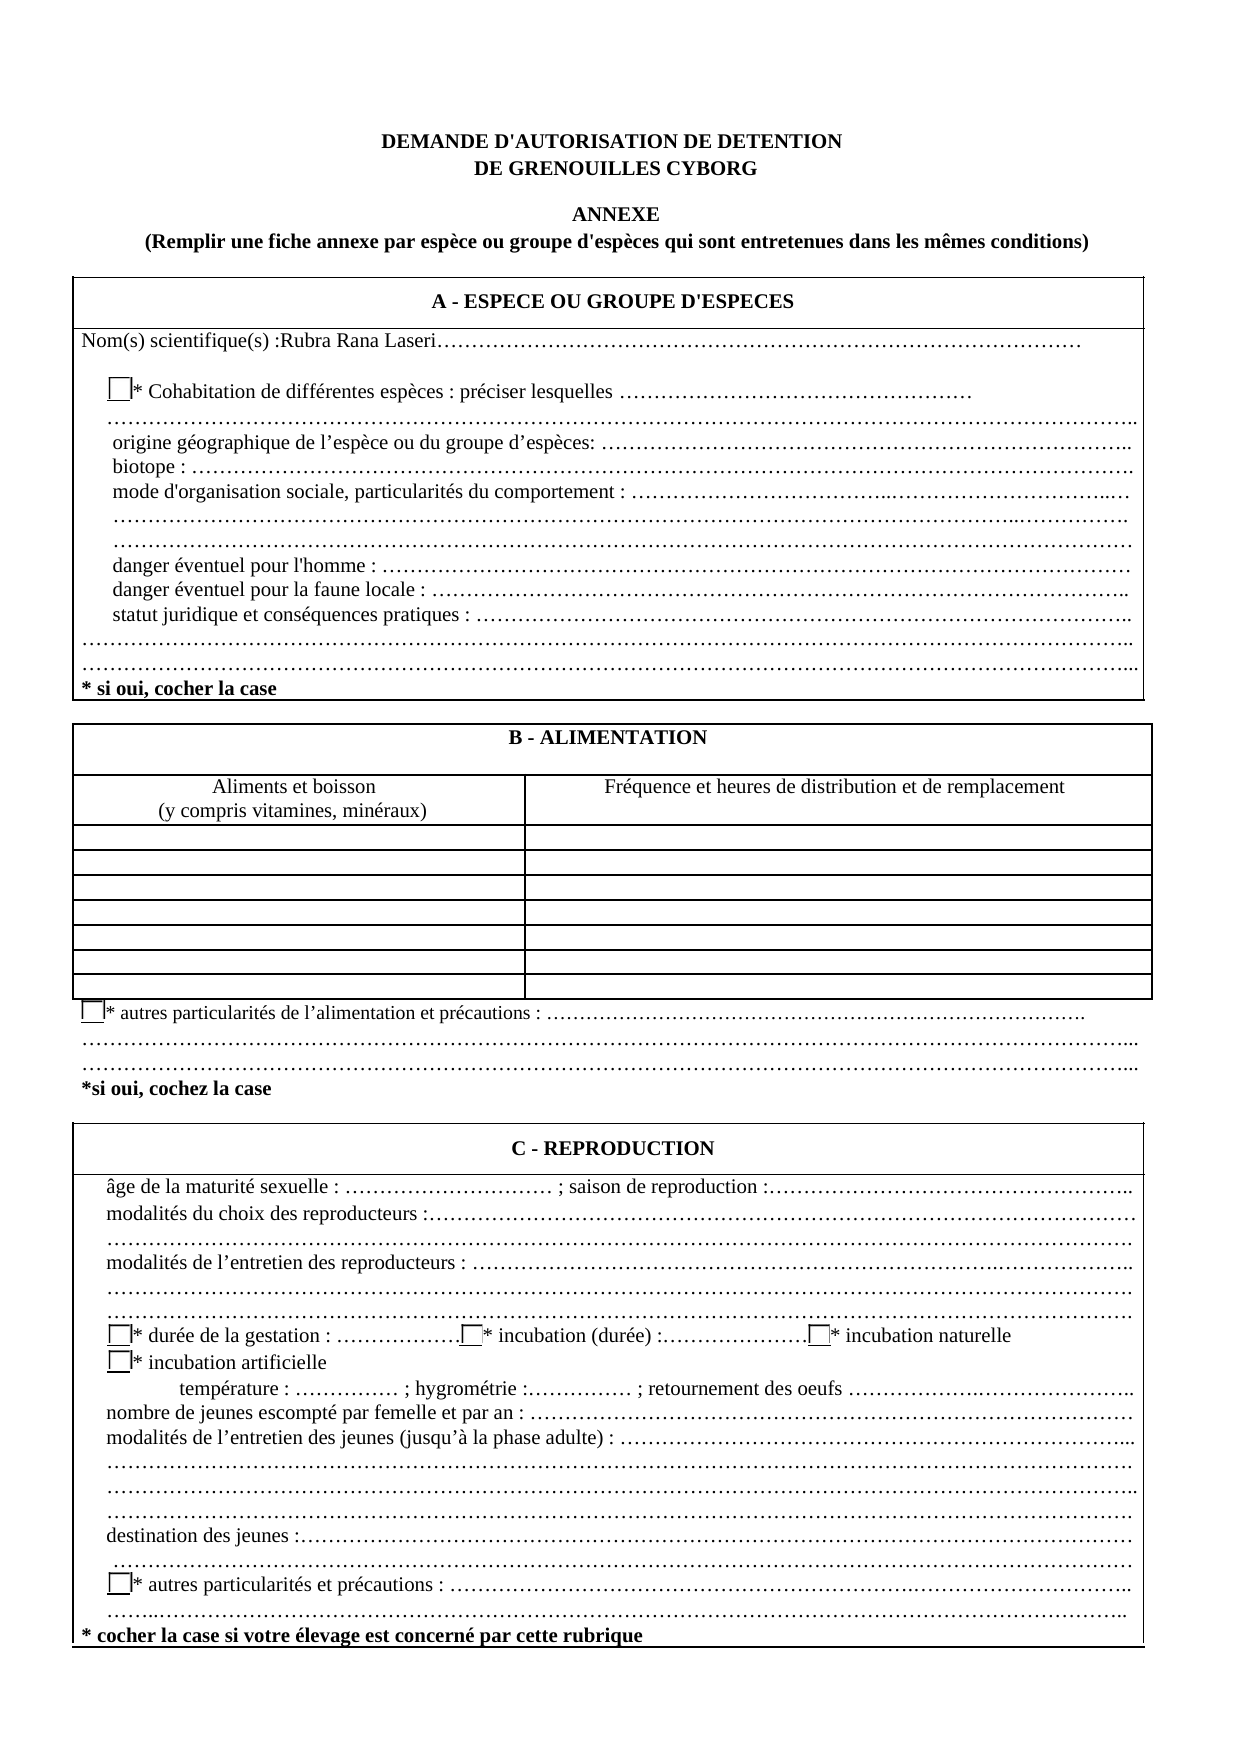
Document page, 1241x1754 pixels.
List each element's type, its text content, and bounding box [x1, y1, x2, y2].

table_cell Fréquence et heures de distribution et de remplacement [526, 776, 1151, 798]
picture [808, 1324, 830, 1343]
text âge de la maturité sexuelle : ………………………… ; saison de reproduction :…………………………………………….. [106, 1175, 1143, 1198]
text biotope : ………………………………………………………………………………………………………………………. [112, 454, 1143, 478]
text température : …………… ; hygrométrie :…………… ; retournement des oeufs ……………….………………….. [179, 1376, 1143, 1400]
text ………………………………………………………………………………………………………………………………….. [106, 405, 1143, 429]
text DE GRENOUILLES CYBORG [385, 156, 1153, 180]
table_cell [471, 826, 524, 849]
table_cell [526, 851, 1151, 874]
text danger éventuel pour l'homme : ……………………………………………………………………………………………… [112, 553, 1143, 577]
table_cell [74, 876, 471, 899]
table_cell [526, 926, 1151, 948]
text ……………………………………………………………………………………………………………………………………... [81, 1051, 1153, 1074]
table_cell [526, 975, 1151, 998]
picture [81, 1000, 106, 1019]
table_cell Aliments et boisson [74, 776, 471, 798]
text …………………………………………………………………………………………………………………………………….. [81, 626, 1143, 650]
text ………………………………………………………………………………………………………………………………… [112, 1548, 1143, 1572]
table_cell [526, 901, 1151, 923]
table_cell [471, 975, 524, 998]
text origine géographique de l’espèce ou du groupe d’espèces: ………………………………………………………………….. [112, 430, 1143, 454]
text * incubation artificielle [108, 1349, 1143, 1374]
picture [461, 1324, 483, 1343]
text * cocher la case si votre élevage est concerné par cette rubrique [81, 1623, 1153, 1647]
table_cell (y compris vitamines, minéraux) [74, 798, 471, 824]
text * autres particularités de l’alimentation et précautions : ………………………………………………………………………. [81, 1000, 1153, 1023]
text modalités du choix des reproducteurs :………………………………………………………………………………………… [106, 1201, 1143, 1225]
table_cell [471, 763, 525, 773]
table_cell [74, 951, 471, 973]
table_cell [471, 926, 524, 948]
table_cell [74, 926, 471, 948]
table_cell [471, 798, 524, 824]
text destination des jeunes :………………………………………………………………………………………………………… [106, 1523, 1143, 1547]
table_cell [74, 763, 471, 773]
table_cell [74, 975, 471, 998]
table_cell [74, 901, 471, 923]
text statut juridique et conséquences pratiques : ………………………………………………………………………………….. [112, 602, 1143, 626]
text C - REPRODUCTION [74, 1136, 1143, 1160]
table_cell [74, 851, 471, 874]
table_header [74, 725, 471, 763]
text …………………………………………………………………………………………………………………………………. [106, 1226, 1143, 1250]
table_cell [471, 876, 524, 899]
text ANNEXE [73, 202, 1159, 226]
table_cell [471, 776, 524, 798]
picture [108, 1572, 133, 1592]
text danger éventuel pour la faune locale : ……………………………………………………………………………………….. [112, 577, 1143, 601]
text ………………………………………………………………………………………………………………………………… [112, 528, 1143, 552]
text modalités de l’entretien des jeunes (jusqu’à la phase adulte) : ………………………………………………………………... [106, 1425, 1143, 1449]
text …………………………………………………………………………………………………………………………………. [106, 1499, 1143, 1523]
text …………………………………………………………………………………………………………………………………. [106, 1449, 1143, 1473]
text *si oui, cochez la case [81, 1075, 1153, 1099]
text (Remplir une fiche annexe par espèce ou groupe d'espèces qui sont entretenues dans les mêmes conditions) [73, 229, 1161, 253]
table_cell [471, 951, 524, 973]
text DEMANDE D'AUTORISATION DE DETENTION [381, 129, 1153, 153]
text Nom(s) scientifique(s) :Rubra Rana Laseri………………………………………………………………………………… [81, 329, 1143, 352]
text ………………………………………………………………………………………………………………………………….. [106, 1474, 1143, 1498]
text …………………………………………………………………………………………………………………..……………. [112, 503, 1143, 527]
picture [108, 1350, 133, 1369]
text ……………………………………………………………………………………………………………………………………... [81, 1026, 1153, 1050]
table_cell [526, 798, 1151, 824]
table_cell [526, 951, 1151, 973]
table_cell [526, 826, 1151, 849]
picture [108, 1324, 133, 1343]
text * Cohabitation de différentes espèces : préciser lesquelles …………………………………………… [108, 377, 1143, 403]
text ……..………………………………………………………………………………………………………………………….. [106, 1598, 1143, 1622]
text modalités de l’entretien des reproducteurs : ………………………………………………………………….……………….. [106, 1250, 1143, 1274]
text nombre de jeunes escompté par femelle et par an : …………………………………………………………………………… [106, 1400, 1143, 1424]
table_cell [526, 876, 1151, 899]
table_header B - ALIMENTATION [471, 725, 1151, 763]
table_cell [471, 851, 524, 874]
text * durée de la gestation : ………………* incubation (durée) :…………………* incubation naturelle [108, 1323, 1143, 1347]
text * autres particularités et précautions : ………………………………………………………….………………………….. [108, 1572, 1143, 1596]
text …………………………………………………………………………………………………………………………………. [106, 1275, 1143, 1299]
picture [108, 377, 133, 399]
table_cell [471, 901, 524, 923]
text * si oui, cocher la case [81, 676, 1143, 699]
text …………………………………………………………………………………………………………………………………. [106, 1299, 1143, 1323]
table_cell [74, 826, 471, 849]
text mode d'organisation sociale, particularités du comportement : ………………………………..…………………………..… [112, 479, 1143, 503]
table_cell [525, 763, 1151, 773]
text A - ESPECE OU GROUPE D'ESPECES [74, 289, 1143, 313]
text ……………………………………………………………………………………………………………………………………... [81, 651, 1143, 675]
